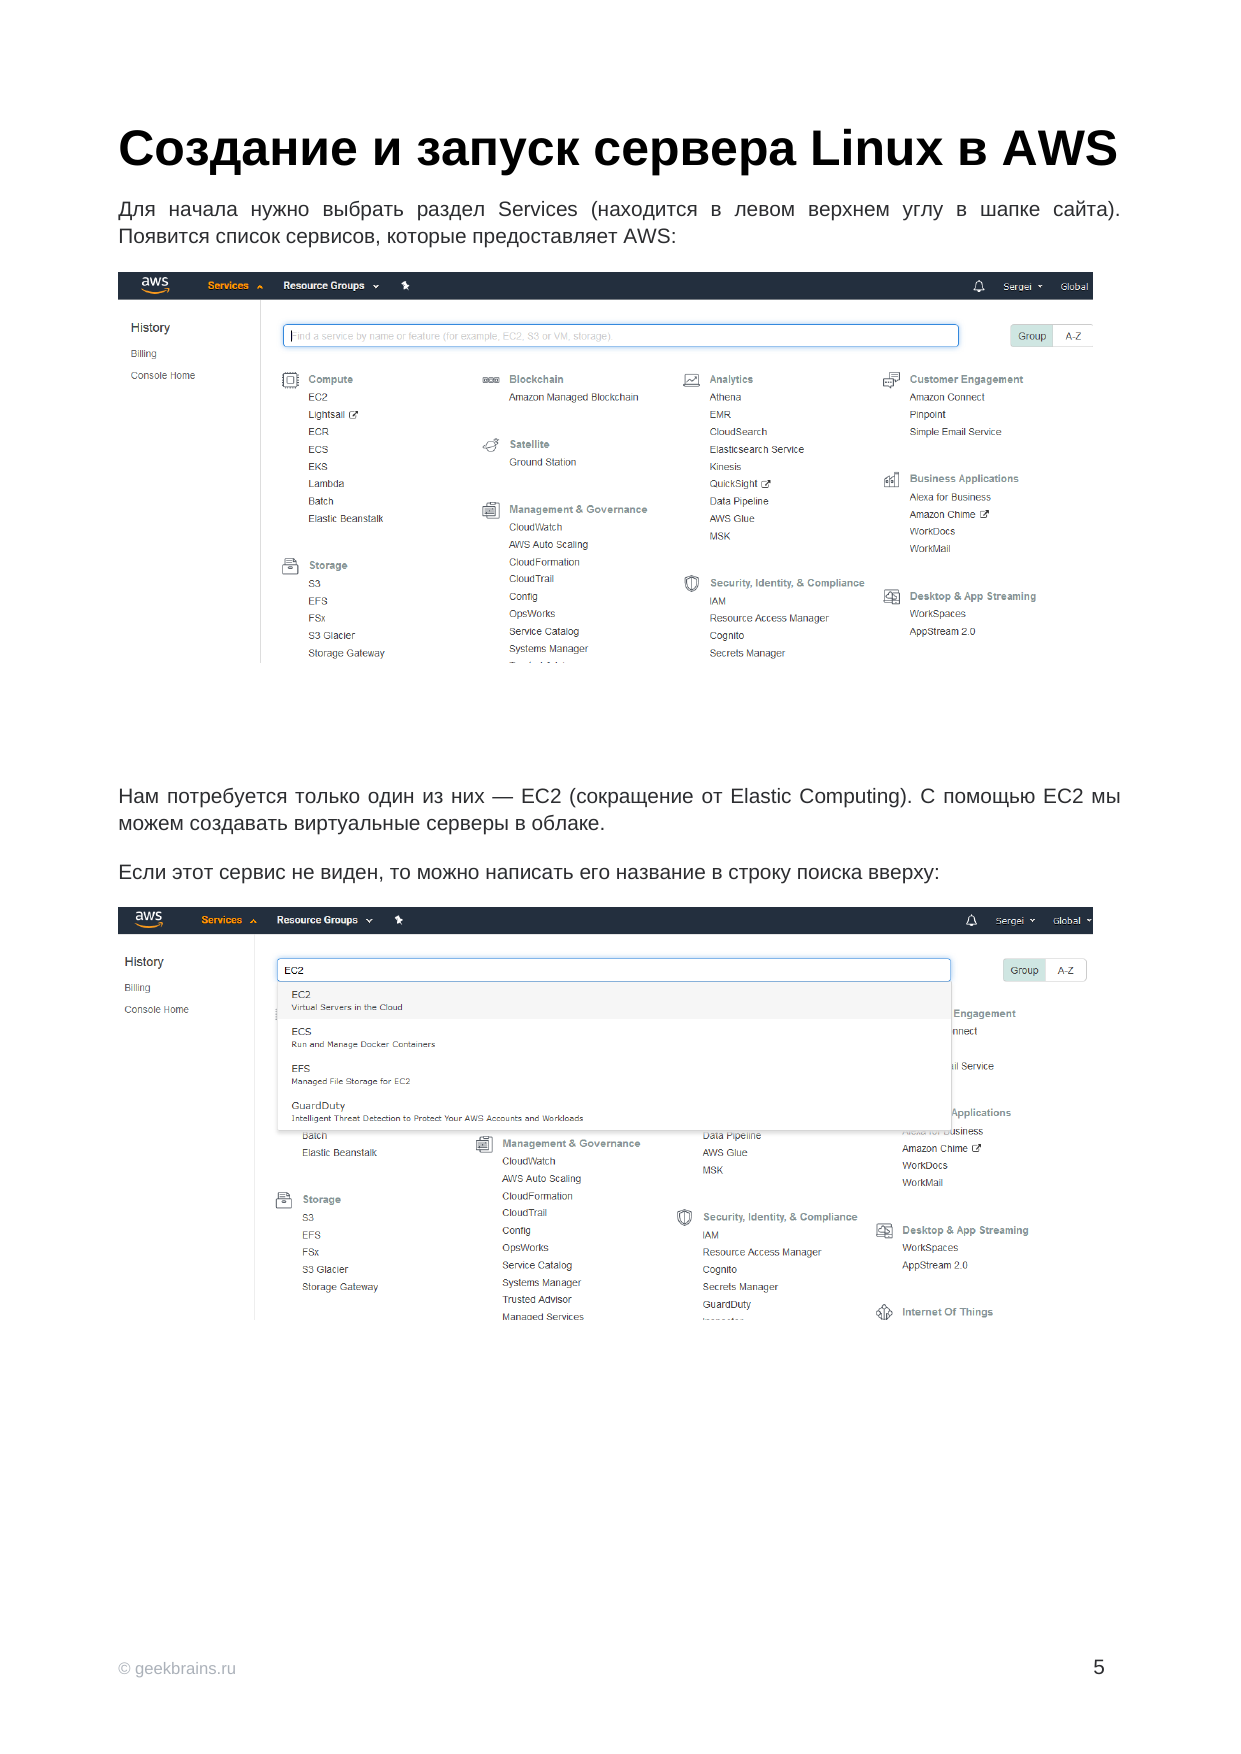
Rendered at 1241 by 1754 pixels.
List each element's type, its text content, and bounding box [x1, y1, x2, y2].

text Для начала нужно выбрать раздел Services (находится в левом верхнем углу в шапке сайта). Появится список сервисов, которые предоставляет AWS: [118, 196, 1122, 248]
text Если этот сервис не виден, то можно написать его название в строку поиска вверху: [118, 859, 1122, 883]
text Нам потребуется только один из них — EC2 (сокращение от Elastic Computing). С помощью EC2 мы можем создавать виртуальные серверы в облаке. [118, 784, 1122, 835]
picture [118, 272, 1093, 663]
picture [118, 907, 1093, 1320]
subtitle Создание и запуск сервера Linux в AWS [118, 118, 1122, 176]
